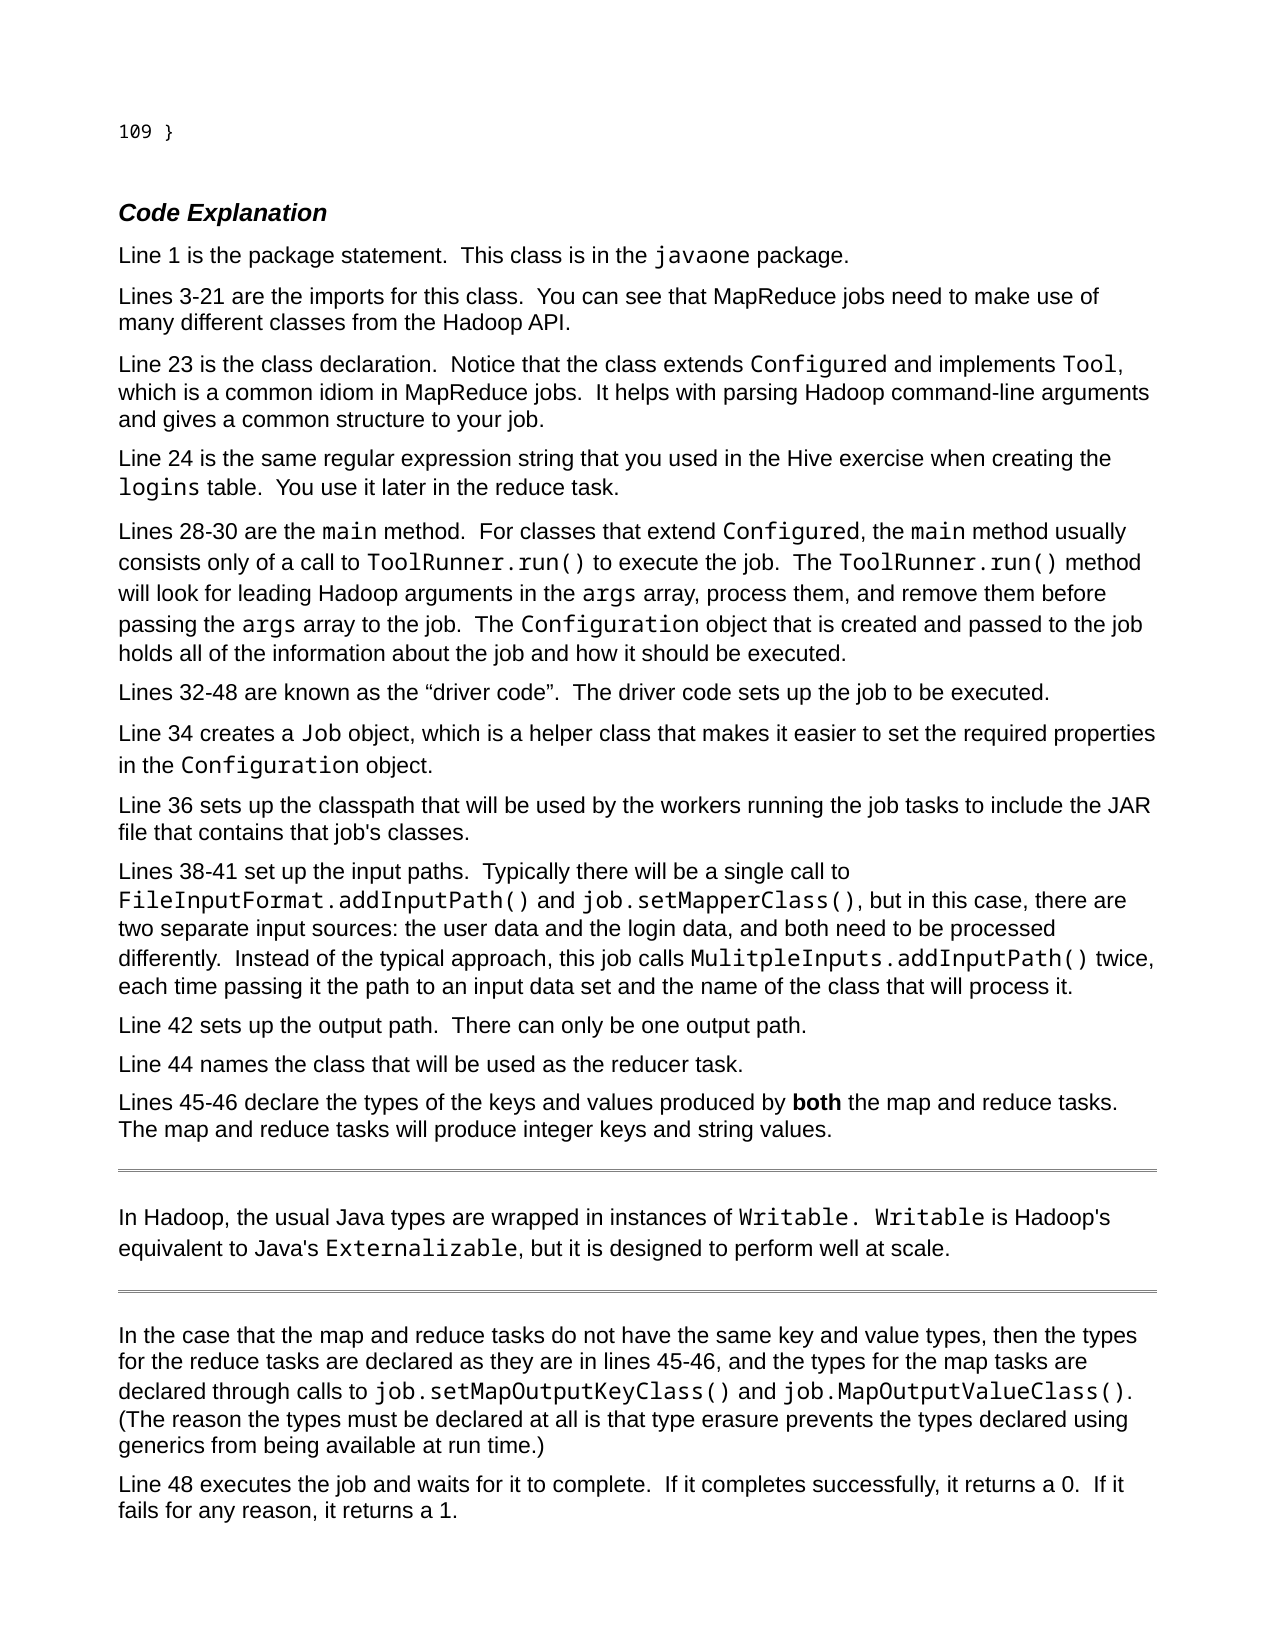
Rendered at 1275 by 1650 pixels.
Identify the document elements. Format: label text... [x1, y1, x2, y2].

text In the case that the map and reduce tasks do not have the same key and value types, then the types for the reduce tasks are declared as they are in lines 45-46, and the types for the map tasks are declared through calls to job.setMapOutputKeyClass() and job.MapOutputValueClass(). (The reason the types must be declared at all is that type erasure prevents the types declared using generics from being available at run time.) [118, 1322, 1157, 1458]
text Line 23 is the class declaration. Notice that the class extends Configured and implements Tool, which is a common idiom in MapReduce jobs. It helps with parsing Hadoop command-line arguments and gives a common structure to your job. [118, 348, 1157, 432]
text Line 34 creates a Job object, which is a helper class that makes it easier to set the required properties in the Configuration object. [118, 717, 1157, 780]
text Line 24 is the same regular expression string that you used in the Hive exercise when creating the logins table. You use it later in the reduce task. [118, 444, 1157, 502]
text Line 42 sets up the output path. There can only be one output path. [118, 1012, 1157, 1038]
text Line 48 executes the job and waits for it to complete. If it completes successfully, it returns a 0. If it fails for any reason, it returns a 1. [118, 1471, 1157, 1524]
text In Hadoop, the usual Java types are wrapped in instances of Writable. Writable is Hadoop's equivalent to Java's Externalizable, but it is designed to perform well at scale. [118, 1201, 1157, 1263]
text Lines 45-46 declare the types of the keys and values produced by both the map and reduce tasks. The map and reduce tasks will produce integer keys and string values. [118, 1089, 1157, 1142]
text Line 44 names the class that will be used as the reducer task. [118, 1051, 1157, 1077]
text Line 36 sets up the classpath that will be used by the workers running the job tasks to include the JAR file that contains that job's classes. [118, 792, 1157, 845]
text Lines 28-30 are the main method. For classes that extend Configured, the main method usually consists only of a call to ToolRunner.run() to execute the job. The ToolRunner.run() method will look for leading Hadoop arguments in the args array, process them, and remove them before passing the args array to the job. The Configuration object that is created and passed to the job holds all of the information about the job and how it should be executed. [118, 515, 1157, 666]
text Lines 38-41 set up the input paths. Typically there will be a single call to FileInputFormat.addInputPath() and job.setMapperClass(), but in this case, there are two separate input sources: the user data and the login data, and both need to be processed differently. Instead of the typical approach, this job calls MulitpleInputs.addInputPath() twice, each time passing it the path to an input data set and the name of the class that will process it. [118, 858, 1157, 999]
text Lines 32-48 are known as the “driver code”. The driver code sets up the job to be executed. [118, 678, 1157, 705]
text Lines 3-21 are the imports for this class. You can see that MapReduce jobs need to make use of many different classes from the Hadoop API. [118, 283, 1157, 336]
text Line 1 is the package statement. This class is in the javaone package. [118, 239, 1157, 270]
subtitle Code Explanation [118, 198, 1157, 227]
text 109 } [118, 118, 1157, 144]
